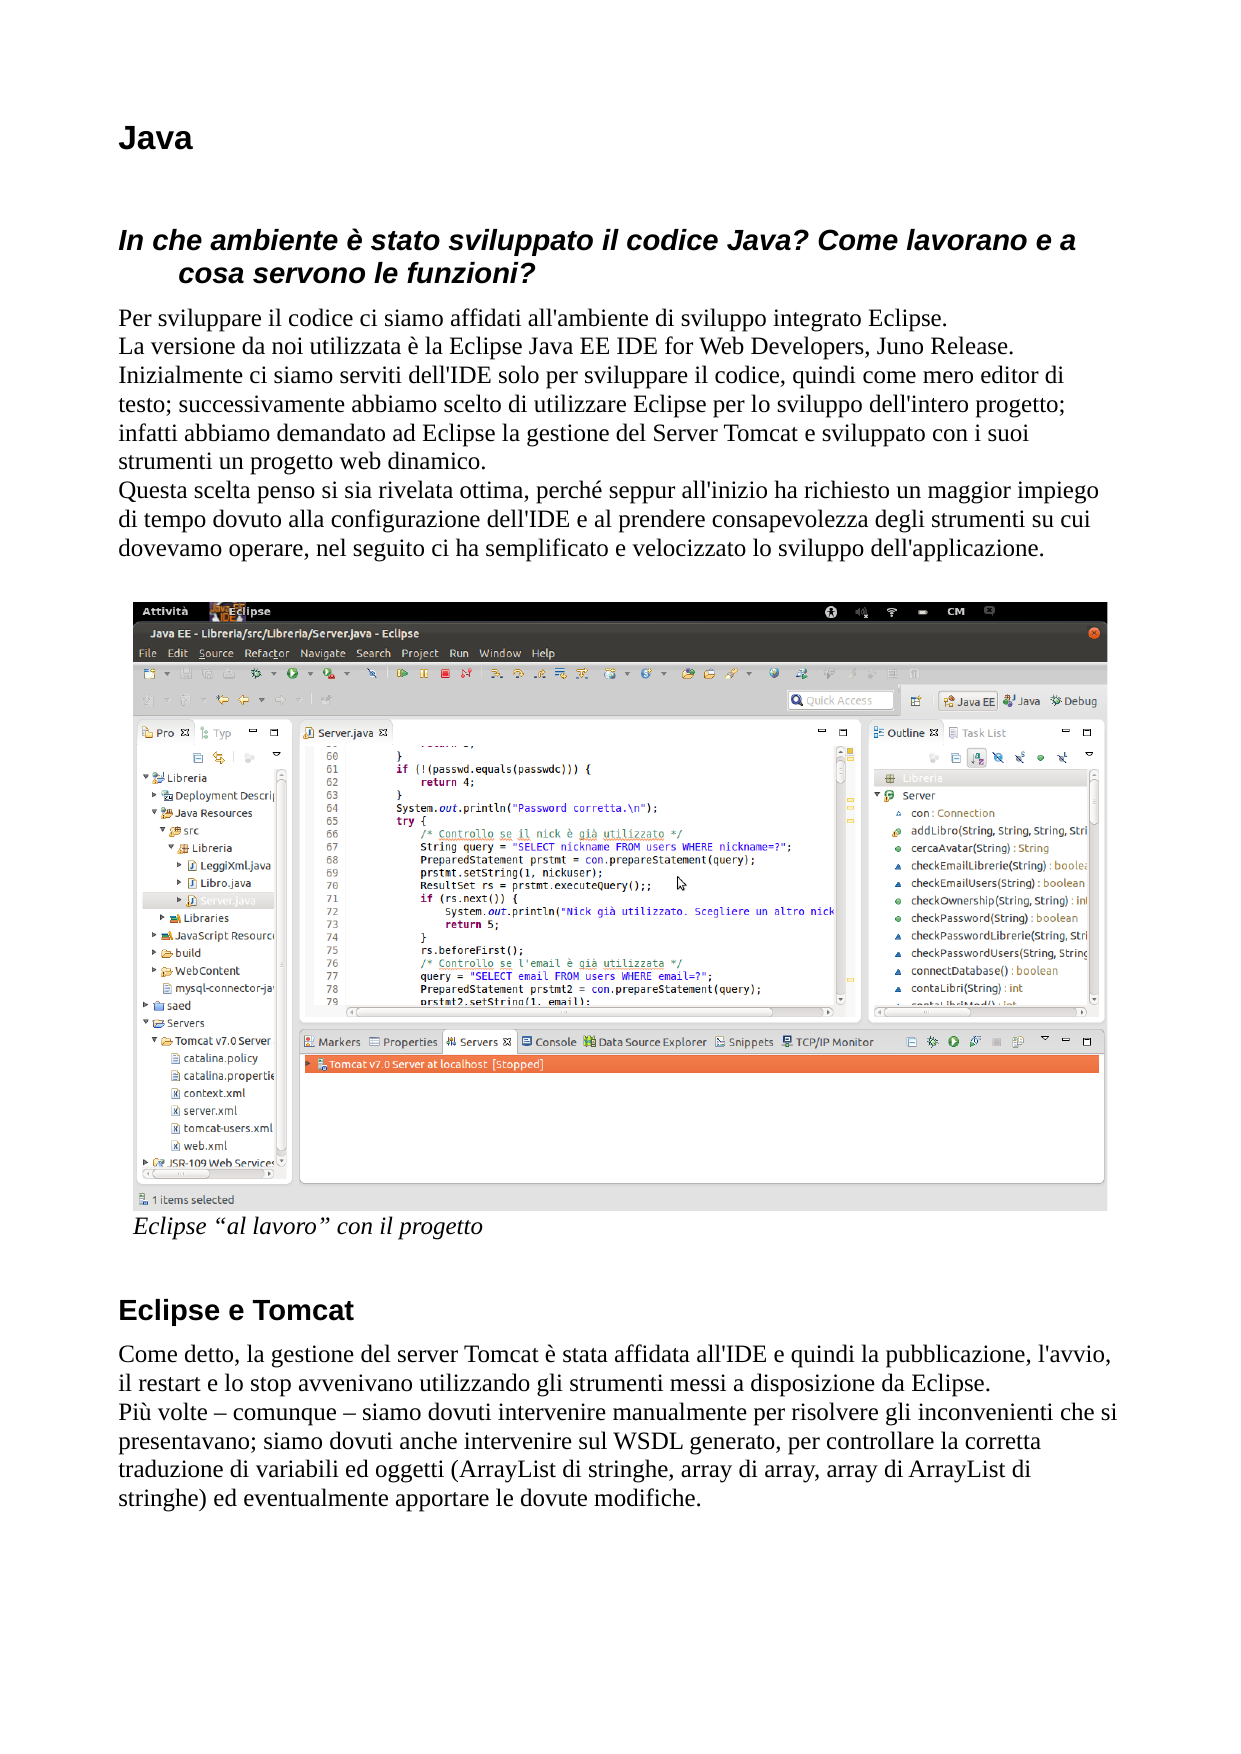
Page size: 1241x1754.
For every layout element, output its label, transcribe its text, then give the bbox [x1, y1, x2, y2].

text Come detto, la gestione del server Tomcat è stata affidata all'IDE e quindi la pubblicazione, l'avvio, il restart e lo stop avvenivano utilizzando gli strumenti messi a disposizione da Eclipse. [118, 1339, 1122, 1397]
subtitle In che ambiente è stato sviluppato il codice Java? Come lavorano e a cosa servono le funzioni? [118, 223, 1122, 290]
subtitle Java [118, 118, 1122, 157]
text Questa scelta penso si sia rivelata ottima, perché seppur all'inizio ha richiesto un maggior impiego di tempo dovuto alla configurazione dell'IDE e al prendere consapevolezza degli strumenti su cui dovevamo operare, nel seguito ci ha semplificato e velocizzato lo sviluppo dell'applicazione. [118, 475, 1122, 561]
text Più volte – comunque – siamo dovuti intervenire manualmente per risolvere gli inconvenienti che si presentavano; siamo dovuti anche intervenire sul WSDL generato, per controllare la corretta traduzione di variabili ed oggetti (ArrayList di stringhe, array di array, array di ArrayList di stringhe) ed eventualmente apportare le dovute modifiche. [118, 1397, 1122, 1512]
text Inizialmente ci siamo serviti dell'IDE solo per sviluppare il codice, quindi come mero editor di testo; successivamente abbiamo scelto di utilizzare Eclipse per lo sviluppo dell'intero progetto; infatti abbiamo demandato ad Eclipse la gestione del Server Tomcat e sviluppato con i suoi strumenti un progetto web dinamico. [118, 360, 1122, 475]
subtitle Eclipse e Tomcat [118, 1293, 1122, 1327]
text Eclipse “al lavoro” con il progetto [133, 1211, 1107, 1240]
text La versione da noi utilizzata è la Eclipse Java EE IDE for Web Developers, Juno Release. [118, 331, 1122, 360]
text Per sviluppare il codice ci siamo affidati all'ambiente di sviluppo integrato Eclipse. [118, 303, 1122, 331]
picture [133, 602, 1108, 1211]
